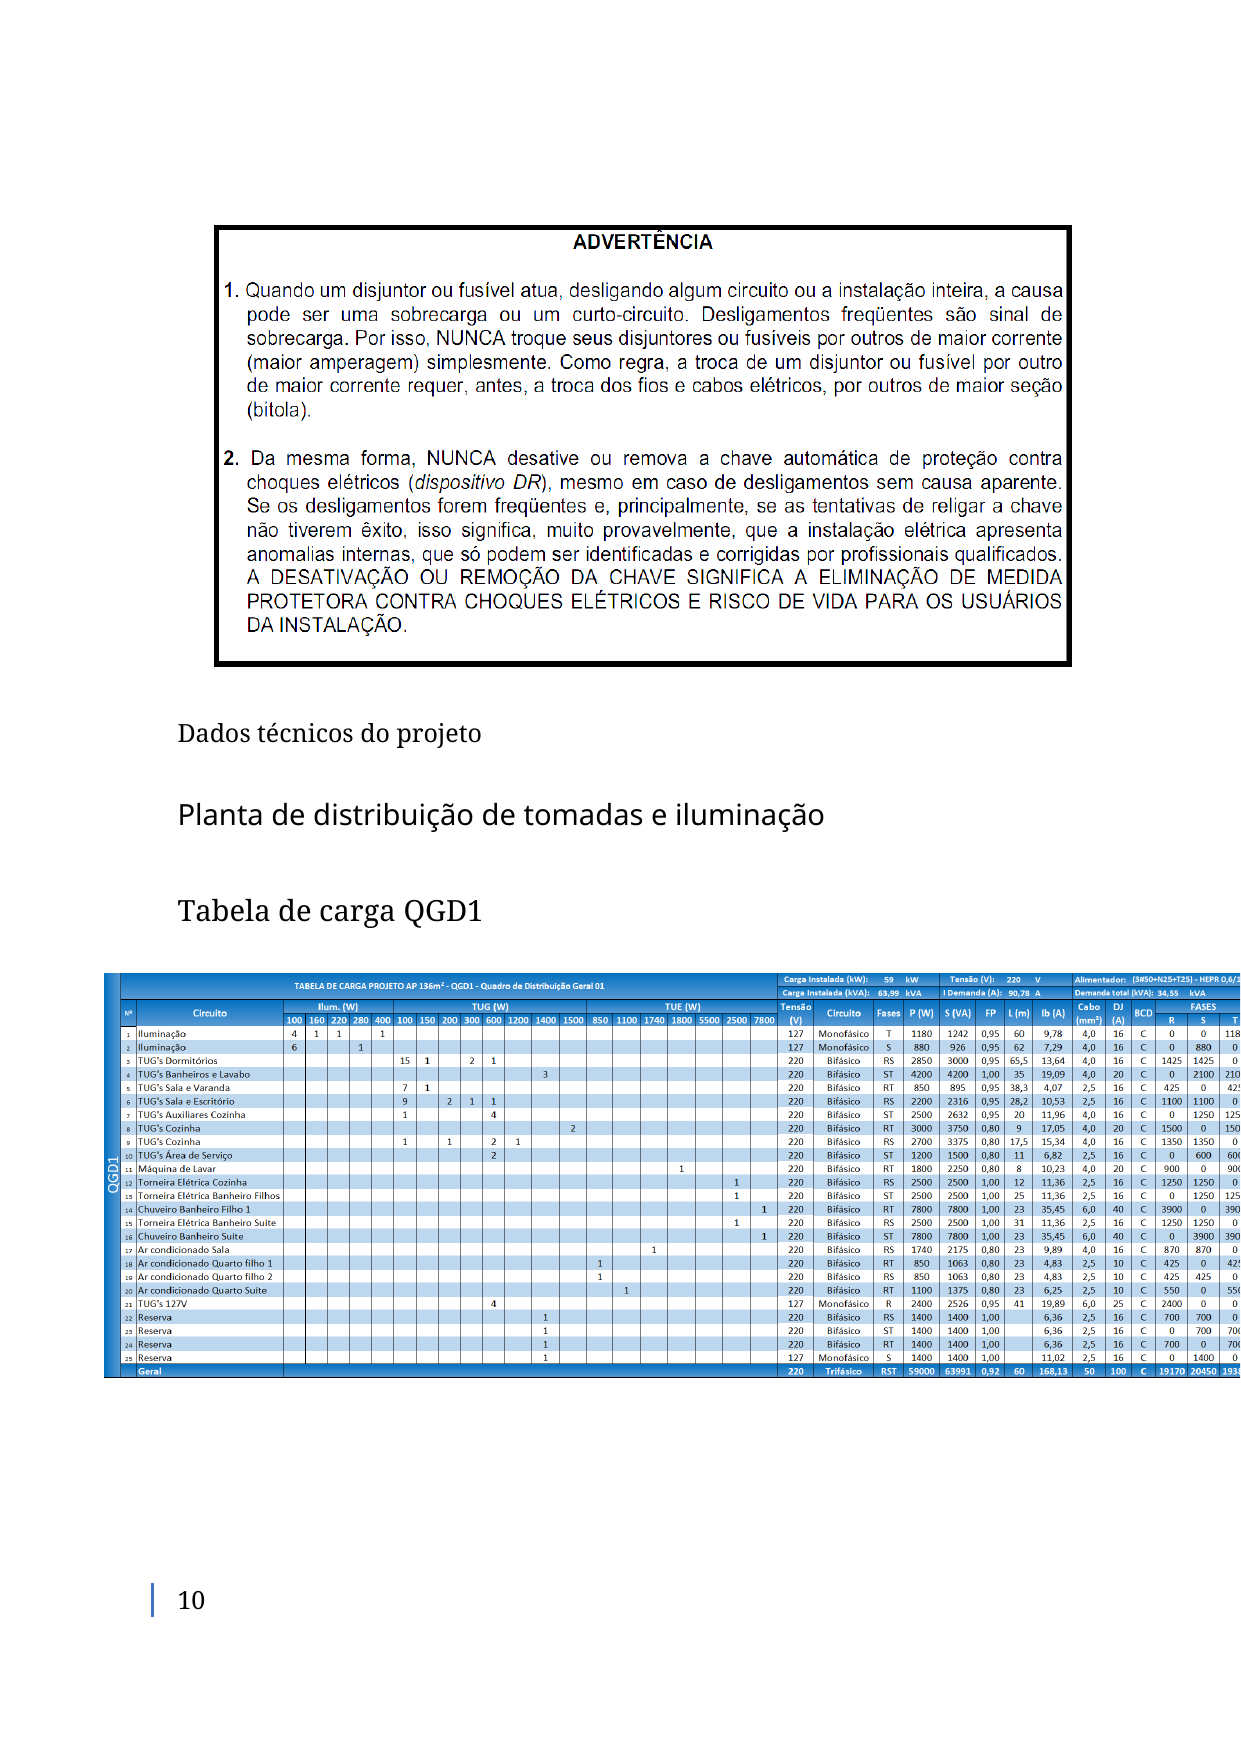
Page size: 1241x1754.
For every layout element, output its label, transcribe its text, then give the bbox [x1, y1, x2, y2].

subtitle Planta de distribuição de tomadas e iluminação [177, 778, 1122, 850]
text Dados técnicos do projeto [177, 194, 1122, 751]
picture [103, 972, 1241, 1378]
subtitle Tabela de carga QGD1 [177, 874, 1122, 946]
picture [208, 220, 1074, 669]
